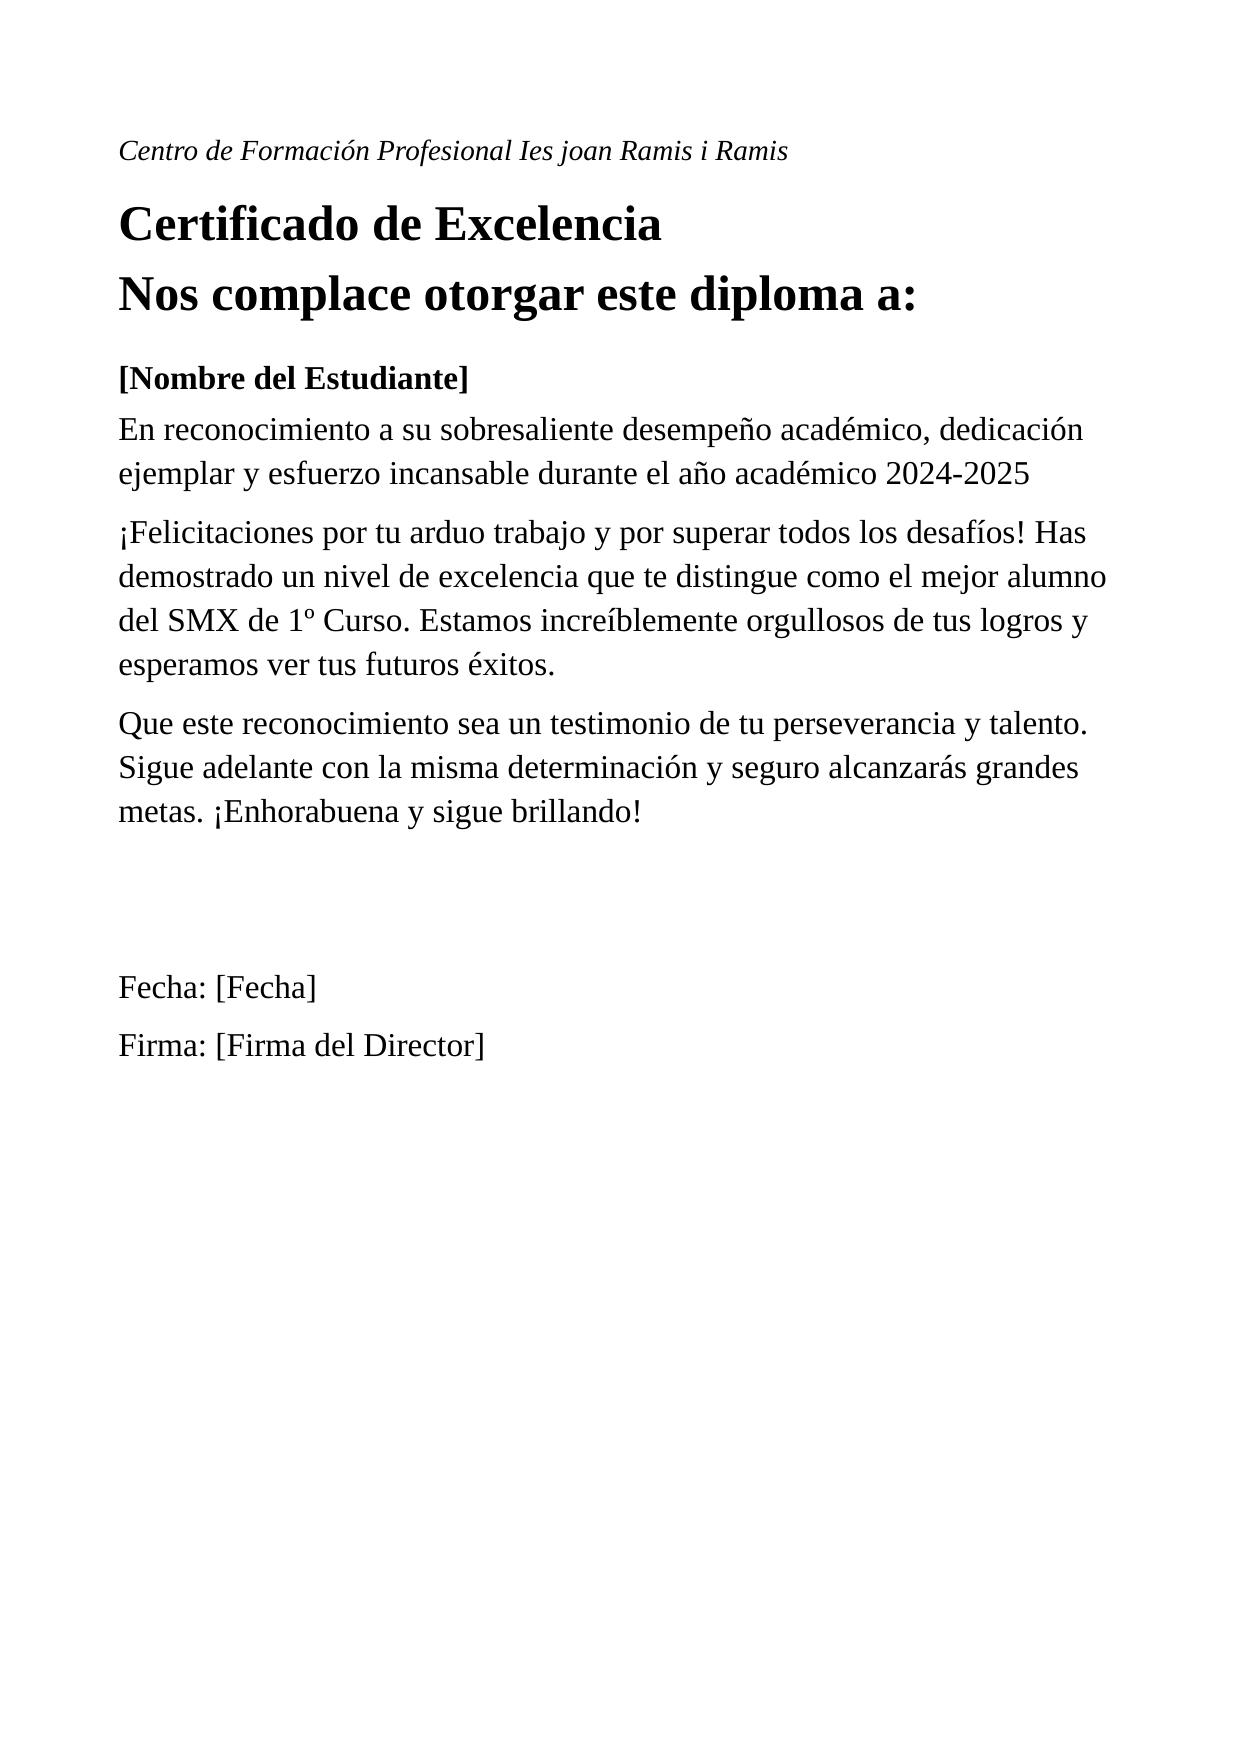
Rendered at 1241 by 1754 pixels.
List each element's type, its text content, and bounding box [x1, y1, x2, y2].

text Nos complace otorgar este diploma a: [118, 263, 1122, 321]
subtitle Certificado de Excelencia [118, 193, 1122, 251]
text Que este reconocimiento sea un testimonio de tu perseverancia y talento. Sigue adelante con la misma determinación y seguro alcanzarás grandes metas. ¡Enhorabuena y sigue brillando! [118, 703, 1122, 829]
subtitle [Nombre del Estudiante] [118, 358, 1122, 397]
text ¡Felicitaciones por tu arduo trabajo y por superar todos los desafíos! Has demostrado un nivel de excelencia que te distingue como el mejor alumno del SMX de 1º Curso. Estamos increíblemente orgullosos de tus logros y esperamos ver tus futuros éxitos. [118, 512, 1122, 683]
text En reconocimiento a su sobresaliente desempeño académico, dedicación ejemplar y esfuerzo incansable durante el año académico 2024-2025 [118, 409, 1122, 492]
subtitle Centro de Formación Profesional Ies joan Ramis i Ramis [118, 133, 1122, 166]
text Fecha: [Fecha] [118, 967, 1122, 1005]
text Firma: [Firma del Director] [118, 1026, 1122, 1064]
